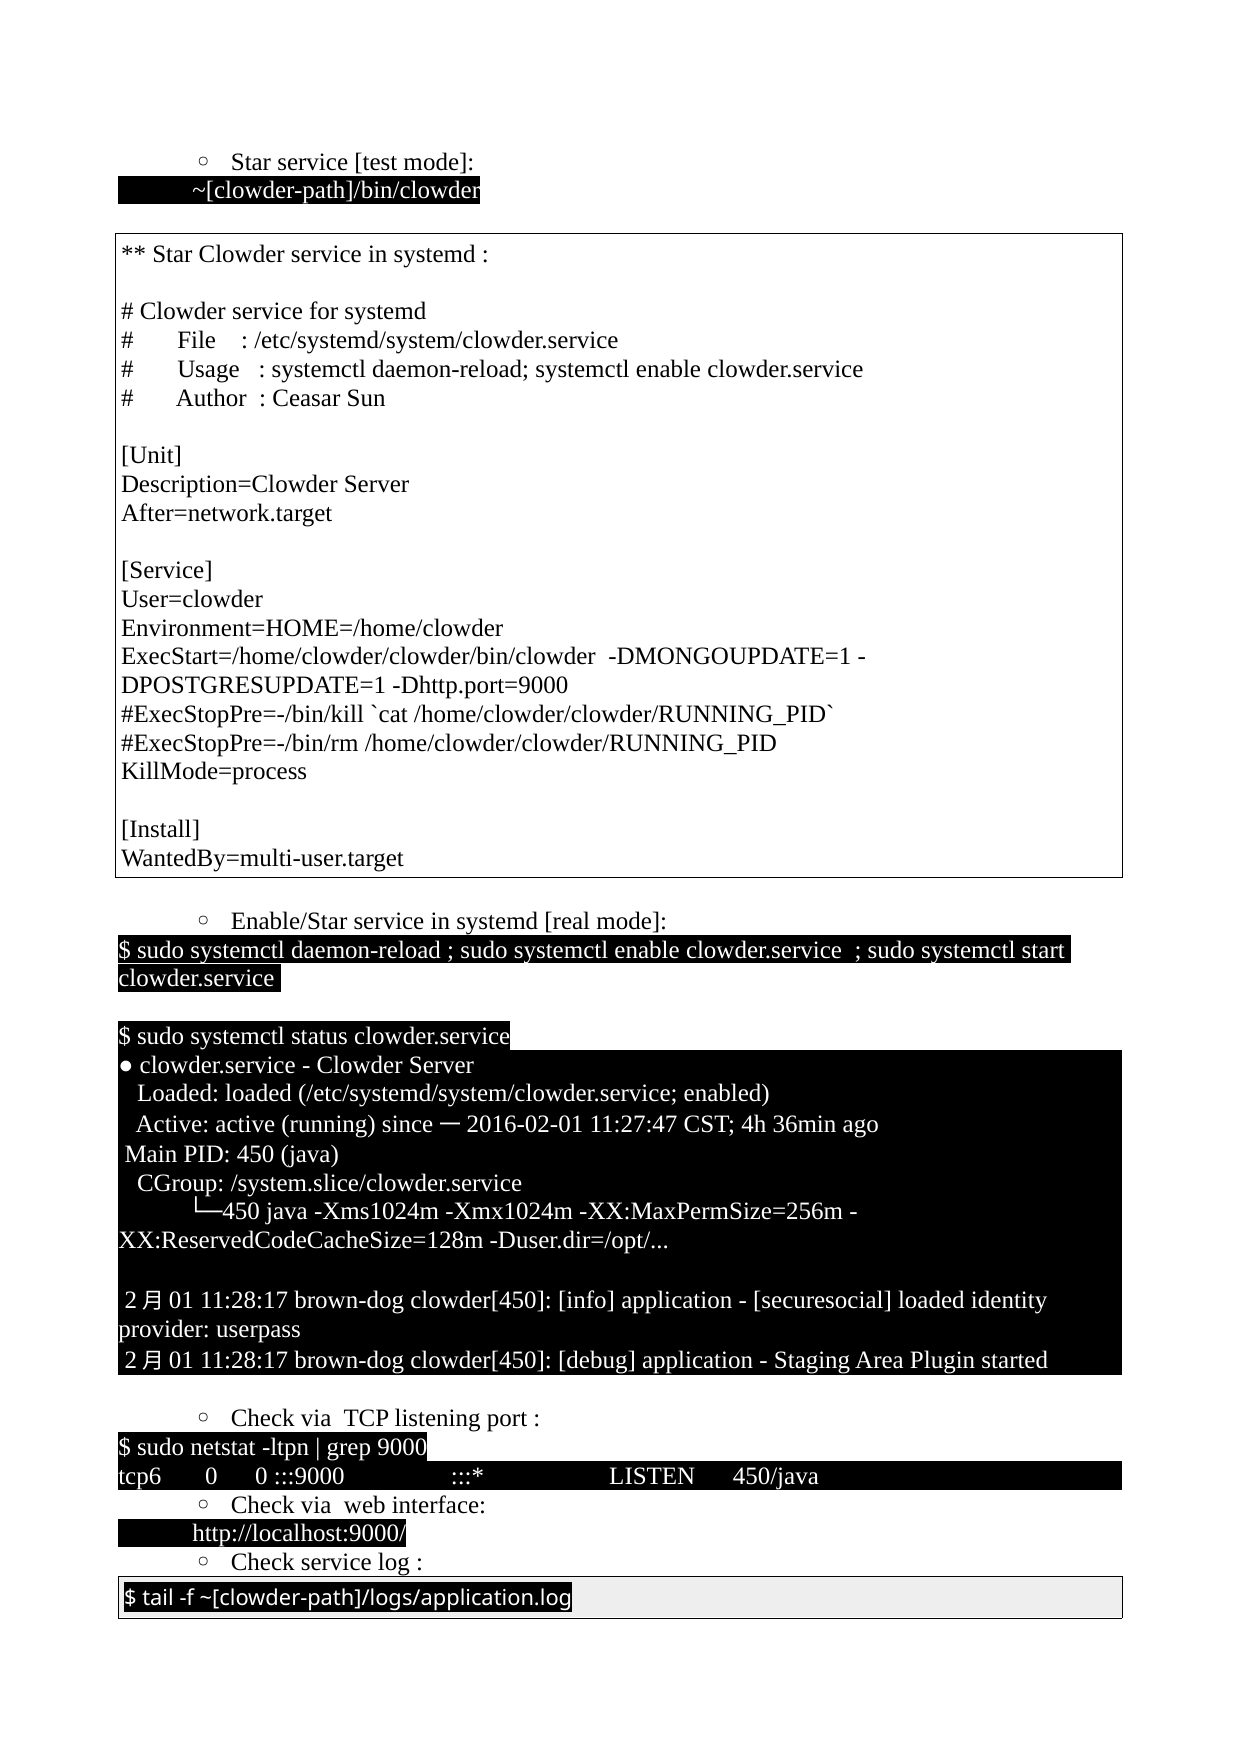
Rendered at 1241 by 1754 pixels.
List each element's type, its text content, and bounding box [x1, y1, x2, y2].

text 2月 01 11:28:17 brown-dog clowder[450]: [debug] application - Staging Area Plugin started [118, 1343, 1122, 1375]
text tcp6 0 0 :::9000 :::* LISTEN 450/java [118, 1461, 1122, 1490]
text $ sudo netstat -ltpn | grep 9000 [118, 1432, 1122, 1461]
text $ sudo systemctl daemon-reload ; sudo systemctl enable clowder.service ; sudo systemctl start clowder.service [118, 935, 1122, 992]
table_header $ tail -f ~[clowder-path]/logs/application.log [119, 1577, 1122, 1617]
text 2月 01 11:28:17 brown-dog clowder[450]: [info] application - [securesocial] loaded identity provider: userpass [118, 1283, 1122, 1343]
text Loaded: loaded (/etc/systemd/system/clowder.service; enabled) [118, 1078, 1122, 1107]
text http://localhost:9000/ [118, 1518, 1122, 1547]
text Main PID: 450 (java) [118, 1139, 1122, 1168]
list Enable/Star service in systemd [real mode]: [193, 906, 1122, 935]
list Check via web interface: [193, 1490, 1122, 1518]
text ~[clowder-path]/bin/clowder [118, 176, 1122, 204]
text Active: active (running) since 一 2016-02-01 11:27:47 CST; 4h 36min ago [118, 1107, 1122, 1139]
list Star service [test mode]: [193, 147, 1122, 176]
list Check via TCP listening port : [193, 1403, 1122, 1432]
text CGroup: /system.slice/clowder.service [118, 1168, 1122, 1196]
table_header ** Star Clowder service in systemd : # Clowder service for systemd # File : /etc/systemd/system/clowder.service # Usage : systemctl daemon-reload; systemctl enable clowder.service # Author : Ceasar Sun [Unit] Description=Clowder Server After=network.target [Service] User=clowder Environment=HOME=/home/clowder ExecStart=/home/clowder/clowder/bin/clowder -DMONGOUPDATE=1 -DPOSTGRESUPDATE=1 -Dhttp.port=9000 #ExecStopPre=-/bin/kill `cat /home/clowder/clowder/RUNNING_PID` #ExecStopPre=-/bin/rm /home/clowder/clowder/RUNNING_PID KillMode=process [Install] WantedBy=multi-user.target [116, 234, 1122, 877]
list Check service log : [193, 1547, 1122, 1576]
text ● clowder.service - Clowder Server [118, 1050, 1122, 1078]
text └─450 java -Xms1024m -Xmx1024m -XX:MaxPermSize=256m -XX:ReservedCodeCacheSize=128m -Duser.dir=/opt/... [118, 1196, 1122, 1254]
text $ sudo systemctl status clowder.service [118, 1021, 1122, 1050]
